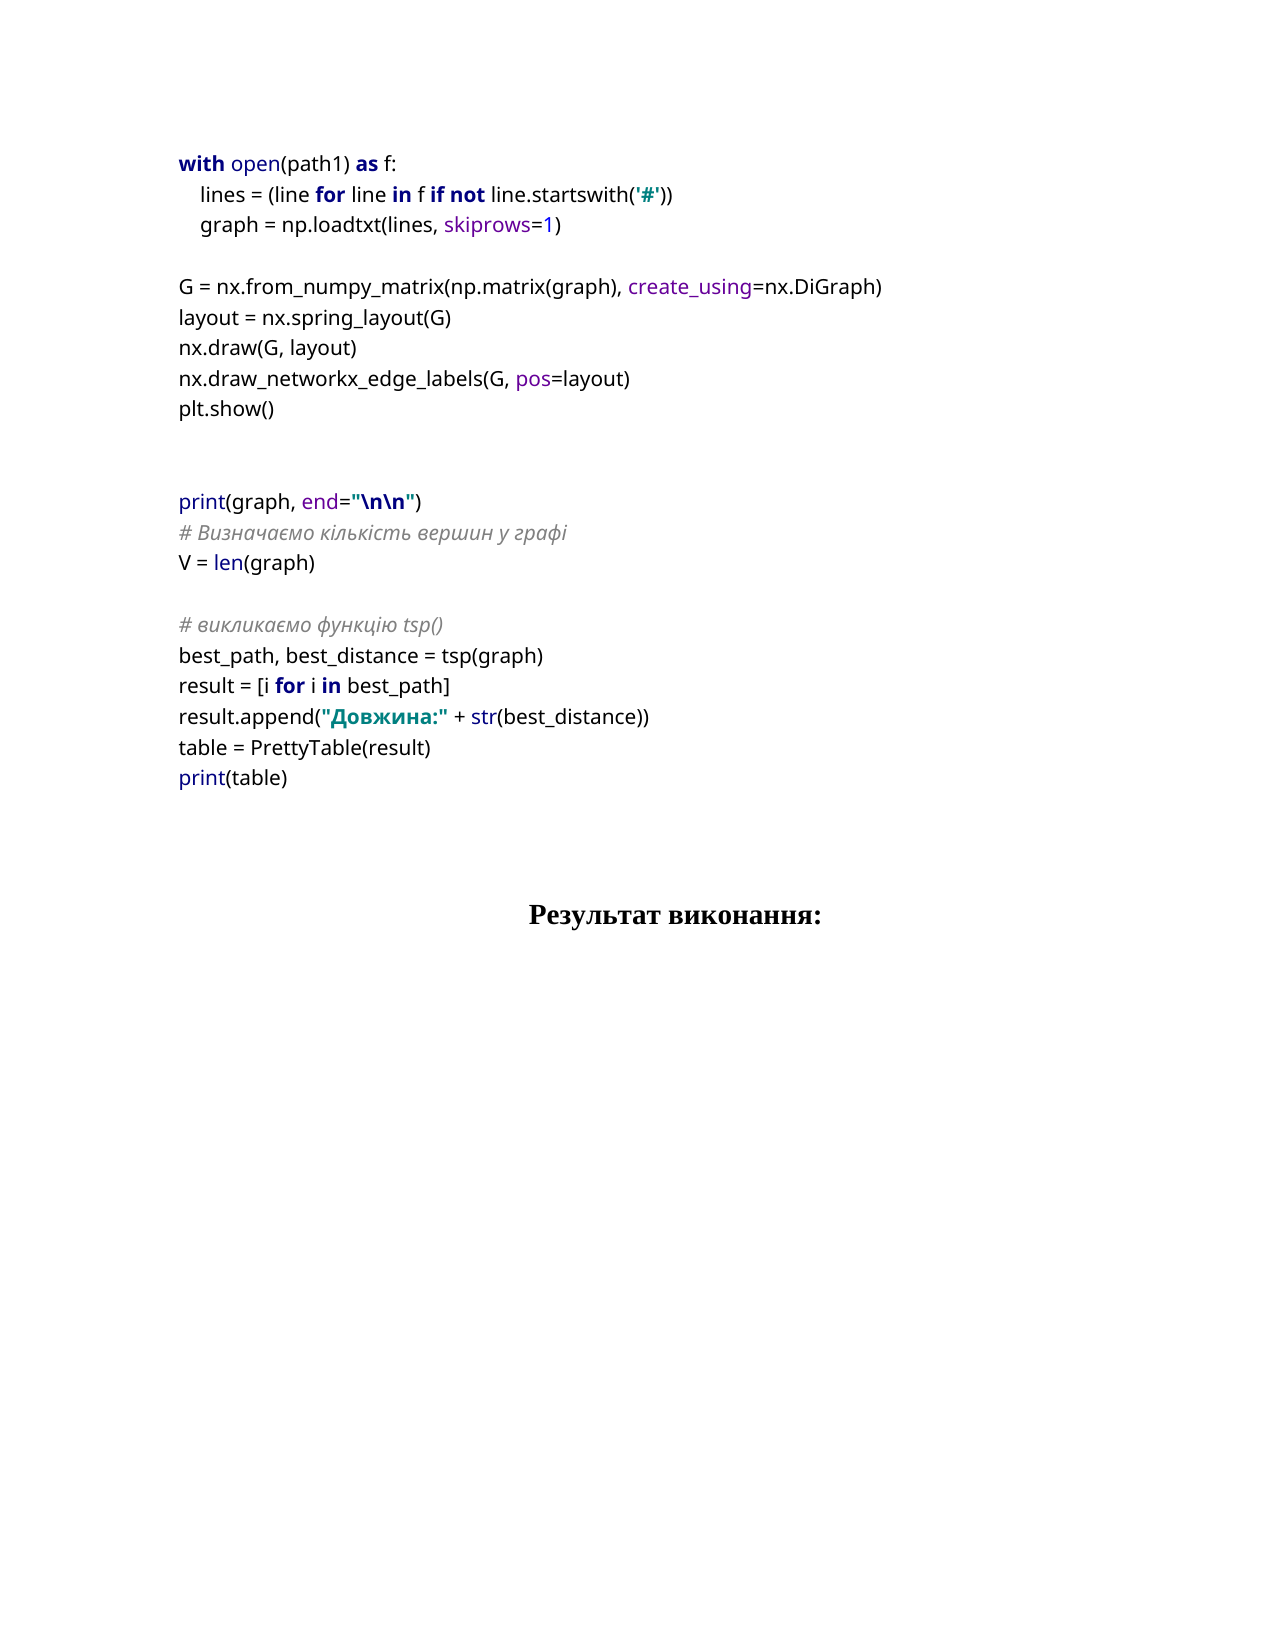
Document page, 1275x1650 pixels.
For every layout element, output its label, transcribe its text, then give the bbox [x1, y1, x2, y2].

text Результат виконання: [177, 897, 1174, 931]
text with open(path1) as f: lines = (line for line in f if not line.startswith('#')) graph = np.loadtxt(lines, skiprows=1) G = nx.from_numpy_matrix(np.matrix(graph), create_using=nx.DiGraph) layout = nx.spring_layout(G) nx.draw(G, layout) nx.draw_networkx_edge_labels(G, pos=layout) plt.show() print(graph, end="\n\n") # Визначаємо кількість вершин у графі V = len(graph) # викликаємо функцію tsp() best_path, best_distance = tsp(graph) result = [i for i in best_path] result.append("Довжина:" + str(best_distance)) table = PrettyTable(result) print(table) [177, 118, 1167, 823]
